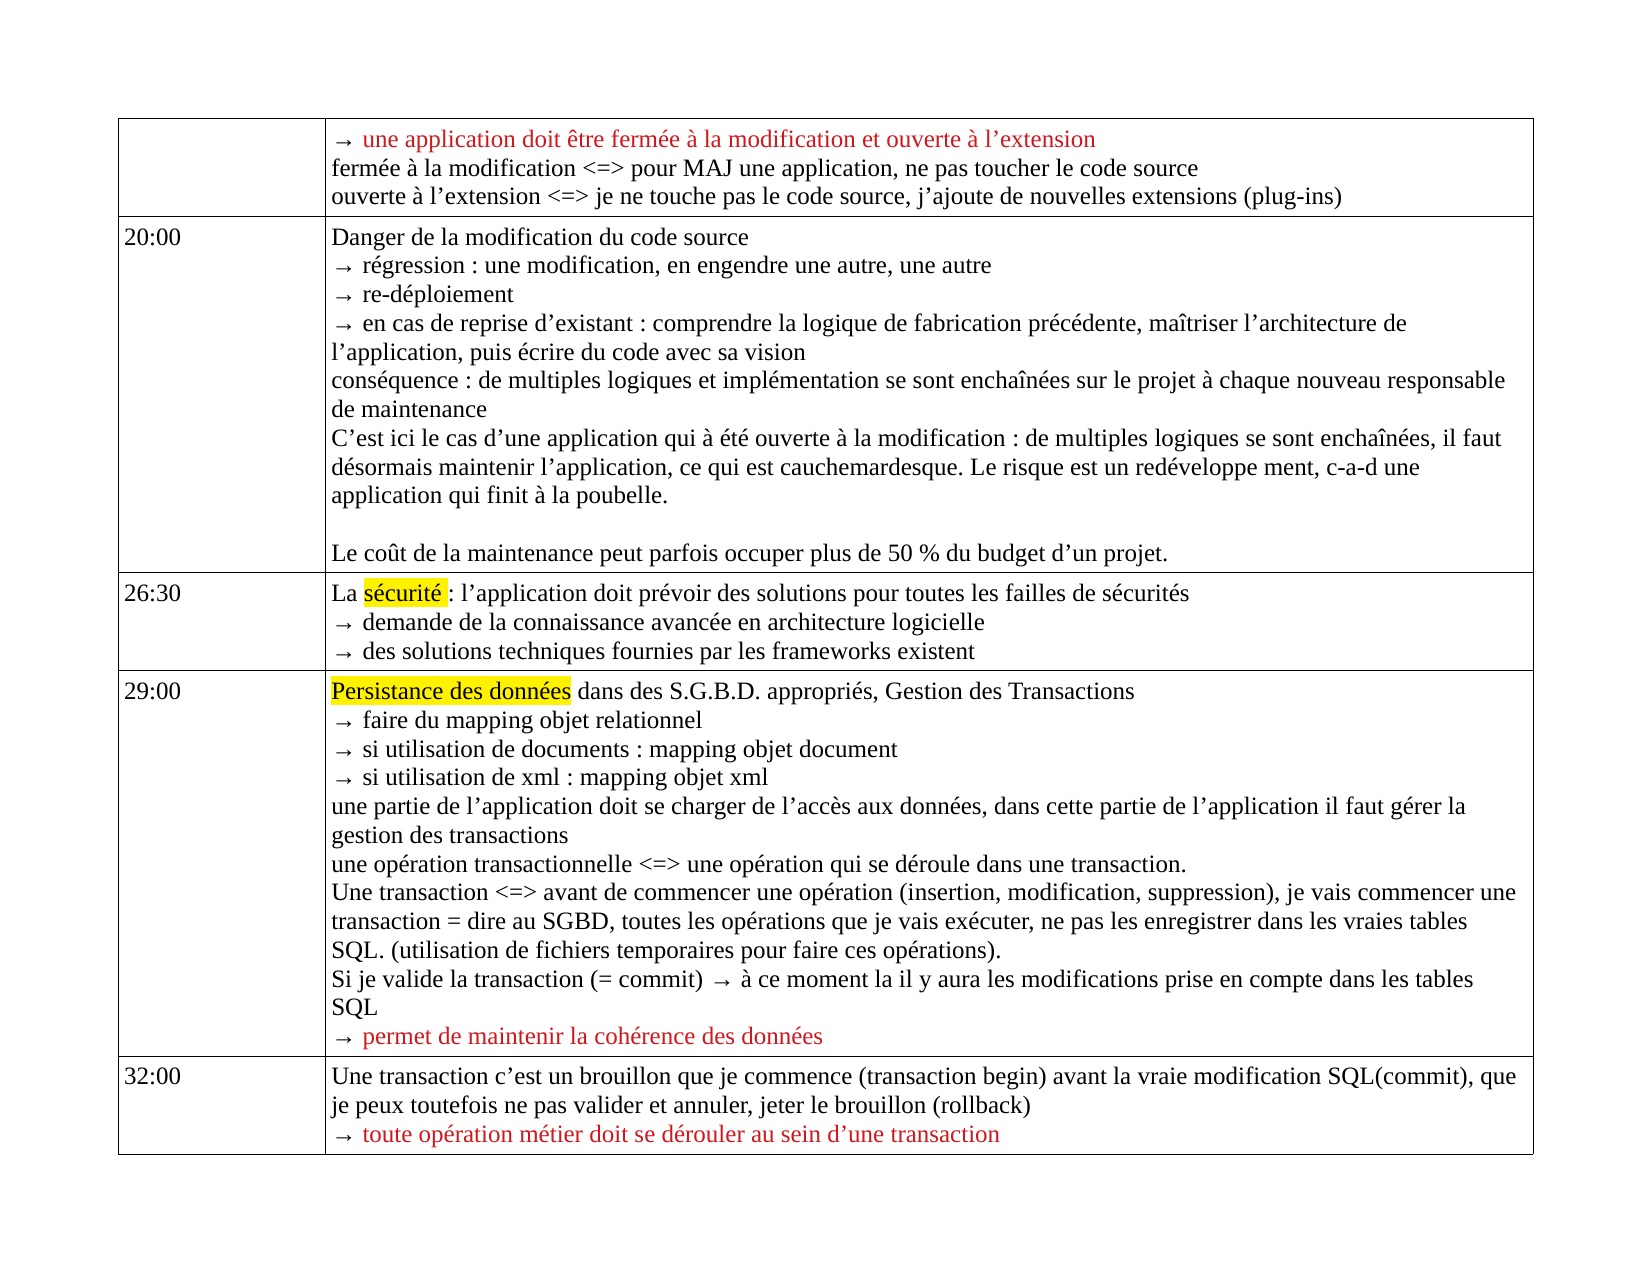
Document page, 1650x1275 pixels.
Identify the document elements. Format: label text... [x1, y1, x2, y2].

table_cell Une transaction c’est un brouillon que je commence (transaction begin) avant la vraie modification SQL(commit), que je peux toutefois ne pas valider et annuler, jeter le brouillon (rollback) → toute opération métier doit se dérouler au sein d’une transaction [326, 1057, 1533, 1153]
table_cell Persistance des données dans des S.G.B.D. appropriés, Gestion des Transactions → faire du mapping objet relationnel → si utilisation de documents : mapping objet document → si utilisation de xml : mapping objet xml une partie de l’application doit se charger de l’accès aux données, dans cette partie de l’application il faut gérer la gestion des transactions une opération transactionnelle <=> une opération qui se déroule dans une transaction. Une transaction <=> avant de commencer une opération (insertion, modification, suppression), je vais commencer une transaction = dire au SGBD, toutes les opérations que je vais exécuter, ne pas les enregistrer dans les vraies tables SQL. (utilisation de fichiers temporaires pour faire ces opérations). Si je valide la transaction (= commit) → à ce moment la il y aura les modifications prise en compte dans les tables SQL → permet de maintenir la cohérence des données [326, 671, 1533, 1056]
table_cell → une application doit être fermée à la modification et ouverte à l’extension fermée à la modification <=> pour MAJ une application, ne pas toucher le code source ouverte à l’extension <=> je ne touche pas le code source, j’ajoute de nouvelles extensions (plug-ins) [326, 119, 1533, 216]
table_cell Danger de la modification du code source → régression : une modification, en engendre une autre, une autre → re-déploiement → en cas de reprise d’existant : comprendre la logique de fabrication précédente, maîtriser l’architecture de l’application, puis écrire du code avec sa vision conséquence : de multiples logiques et implémentation se sont enchaînées sur le projet à chaque nouveau responsable de maintenance C’est ici le cas d’une application qui à été ouverte à la modification : de multiples logiques se sont enchaînées, il faut désormais maintenir l’application, ce qui est cauchemardesque. Le risque est un redéveloppe ment, c-a-d une application qui finit à la poubelle. Le coût de la maintenance peut parfois occuper plus de 50 % du budget d’un projet. [326, 217, 1533, 572]
table_cell [119, 119, 325, 216]
table_cell 32:00 [119, 1057, 325, 1153]
table_cell 29:00 [119, 671, 325, 1056]
table_cell La sécurité : l’application doit prévoir des solutions pour toutes les failles de sécurités → demande de la connaissance avancée en architecture logicielle → des solutions techniques fournies par les frameworks existent [326, 573, 1533, 670]
table_cell 20:00 [119, 217, 325, 572]
table_cell 26:30 [119, 573, 325, 670]
